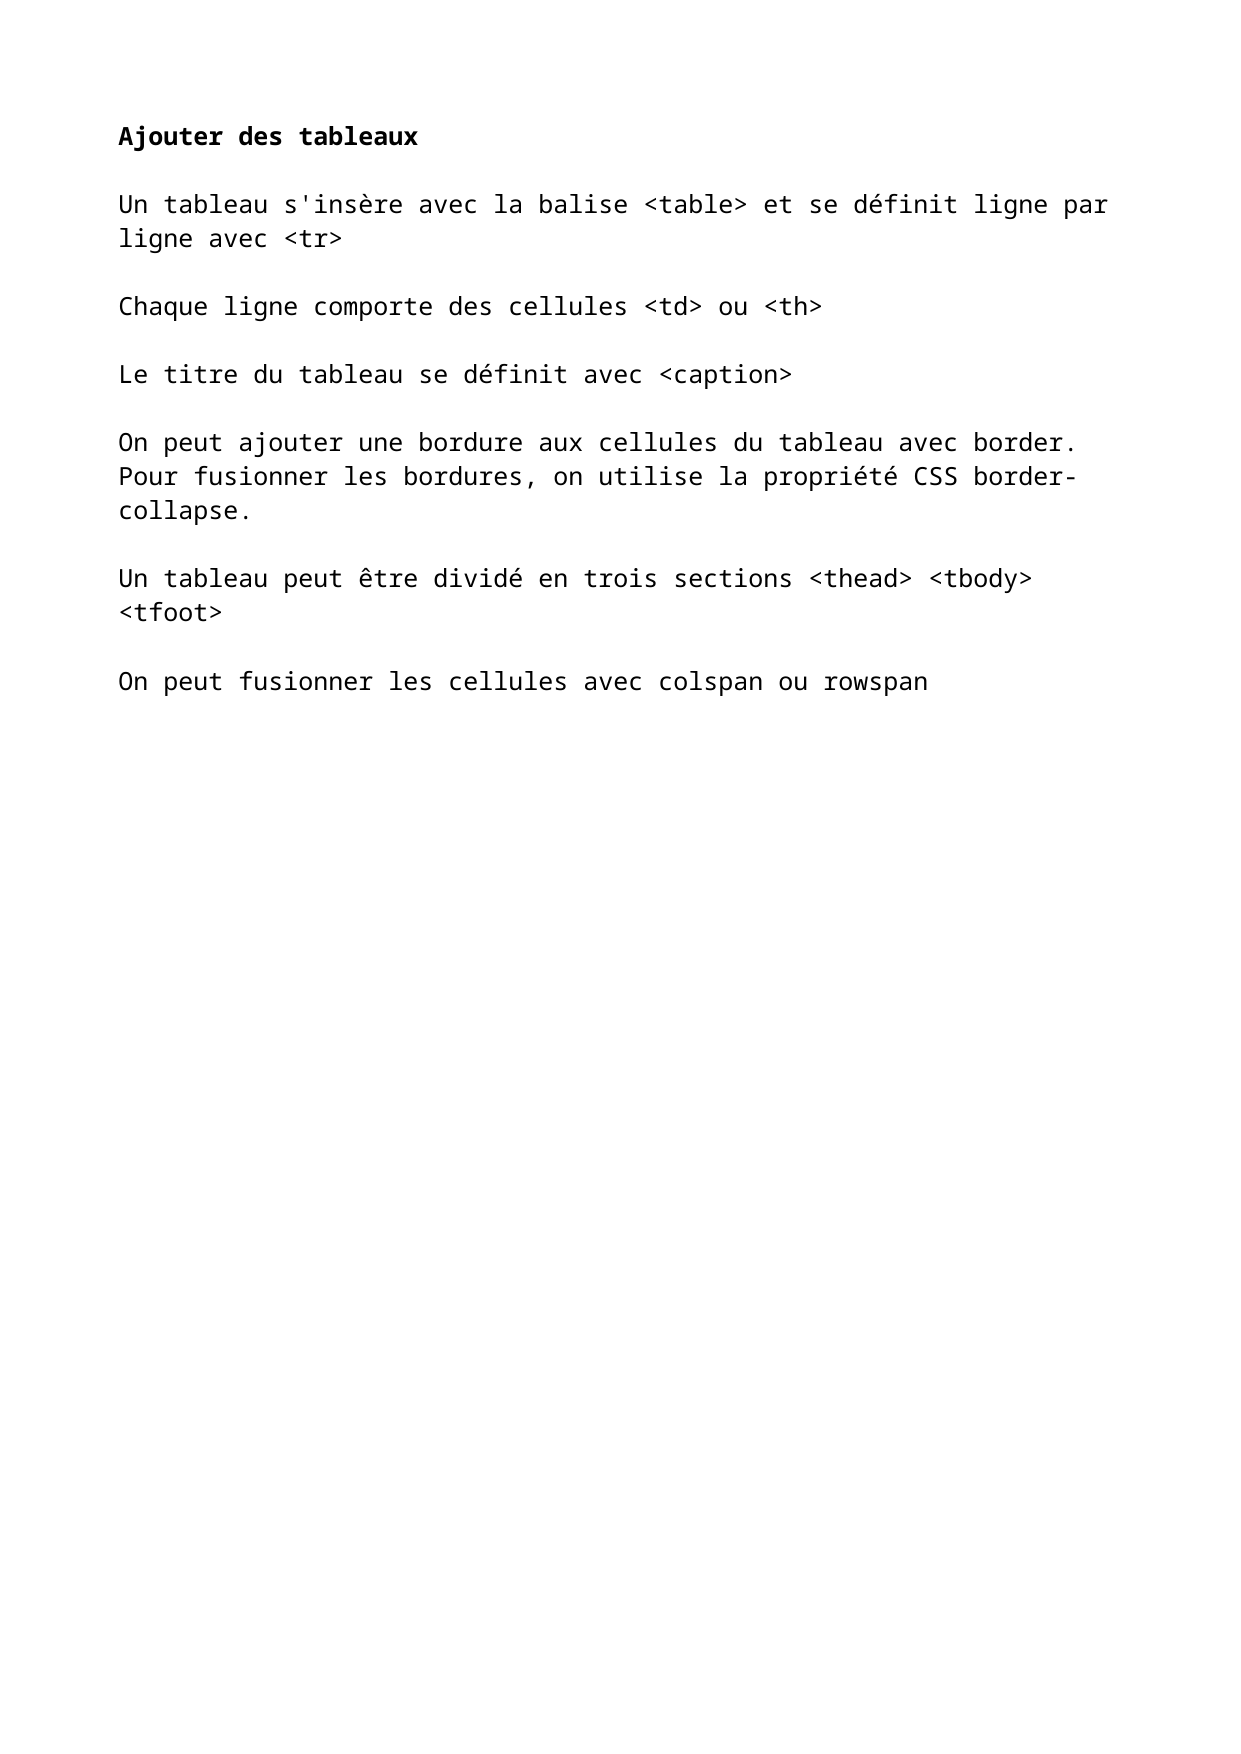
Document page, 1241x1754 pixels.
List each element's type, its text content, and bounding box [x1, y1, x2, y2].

text Le titre du tableau se définit avec <caption> [118, 357, 1122, 391]
text Chaque ligne comporte des cellules <td> ou <th> [118, 288, 1122, 322]
text Un tableau s'insère avec la balise <table> et se définit ligne par ligne avec <tr> [118, 186, 1122, 254]
text Ajouter des tableaux [118, 118, 1122, 152]
text On peut fusionner les cellules avec colspan ou rowspan [118, 663, 1122, 697]
text Un tableau peut être dividé en trois sections <thead> <tbody> <tfoot> [118, 561, 1122, 629]
text On peut ajouter une bordure aux cellules du tableau avec border. Pour fusionner les bordures, on utilise la propriété CSS border-collapse. [118, 425, 1122, 527]
